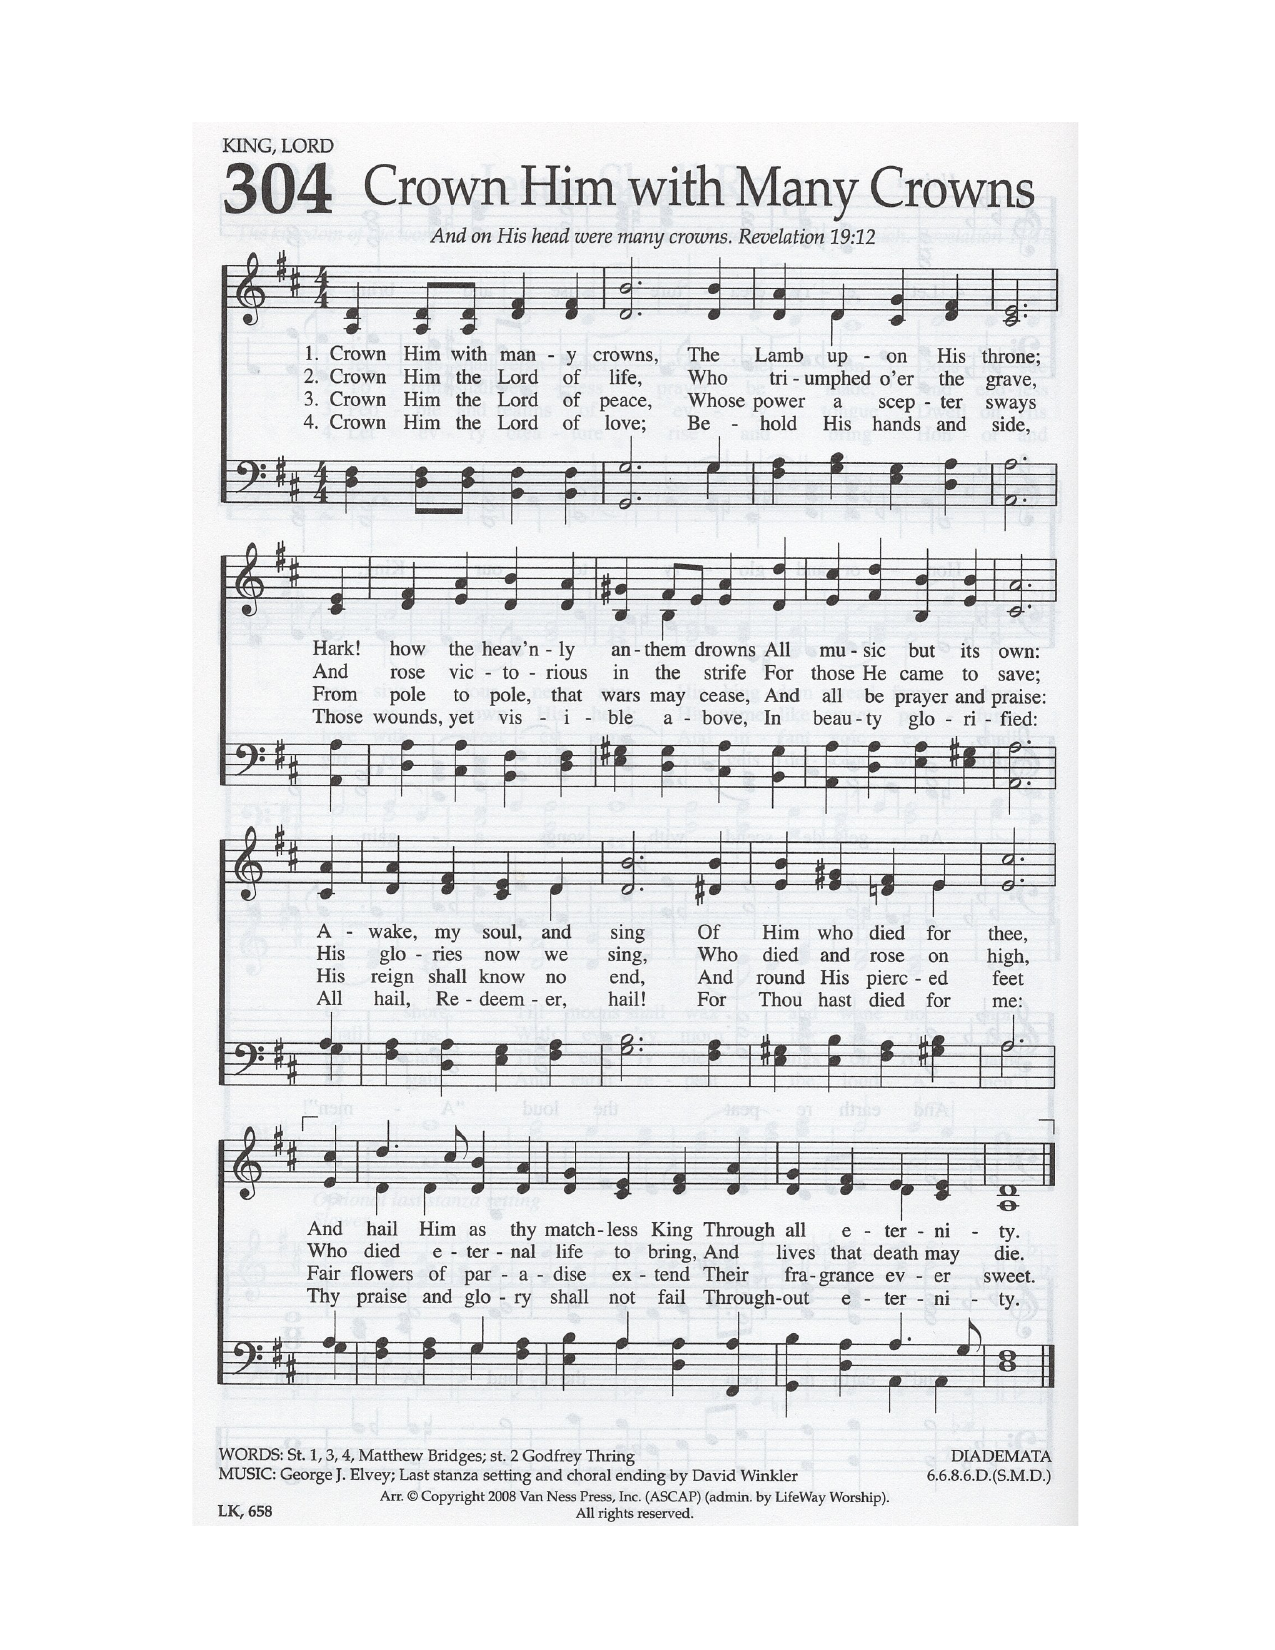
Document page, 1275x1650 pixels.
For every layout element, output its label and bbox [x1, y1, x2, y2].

picture [779, 910, 1079, 1526]
